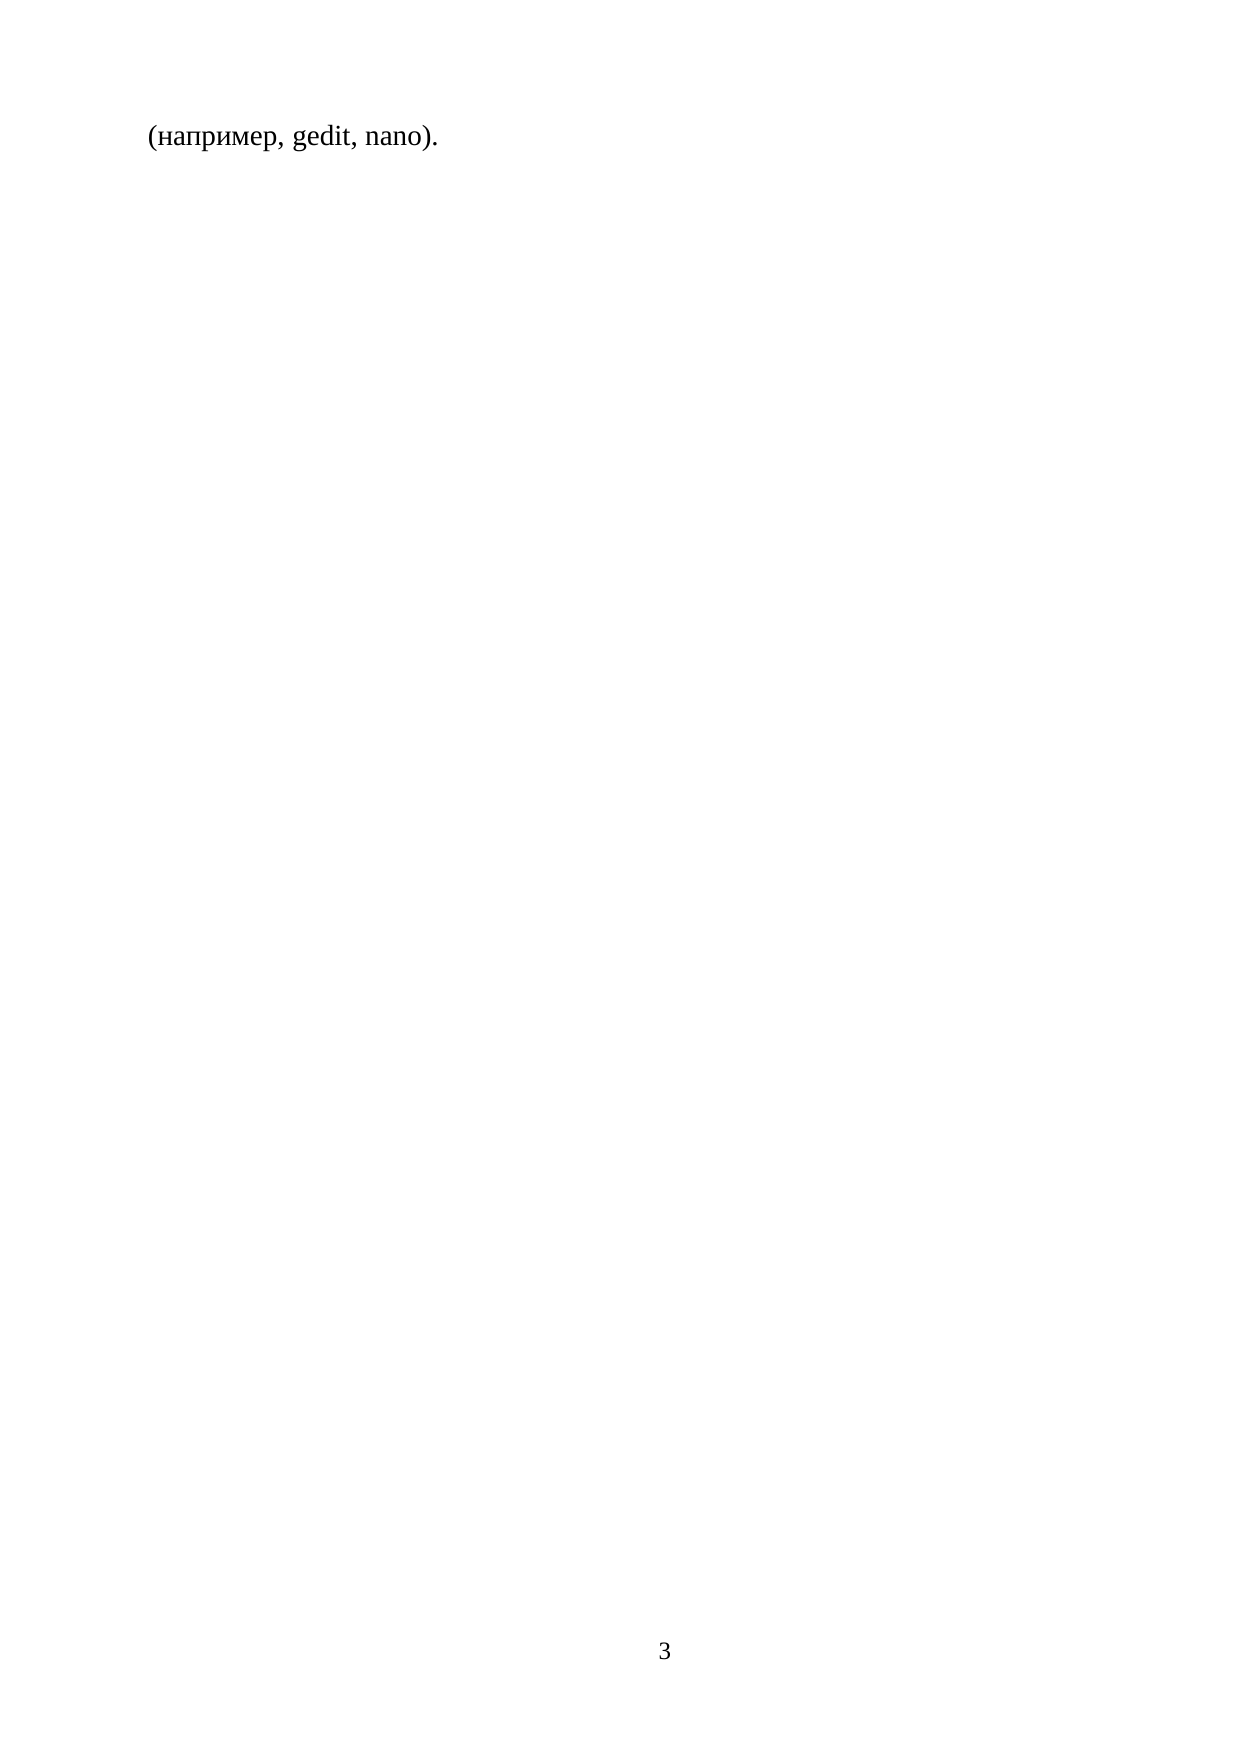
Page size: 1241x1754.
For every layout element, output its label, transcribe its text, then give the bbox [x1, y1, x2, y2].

text (например, gedit, nano). [148, 118, 1181, 152]
